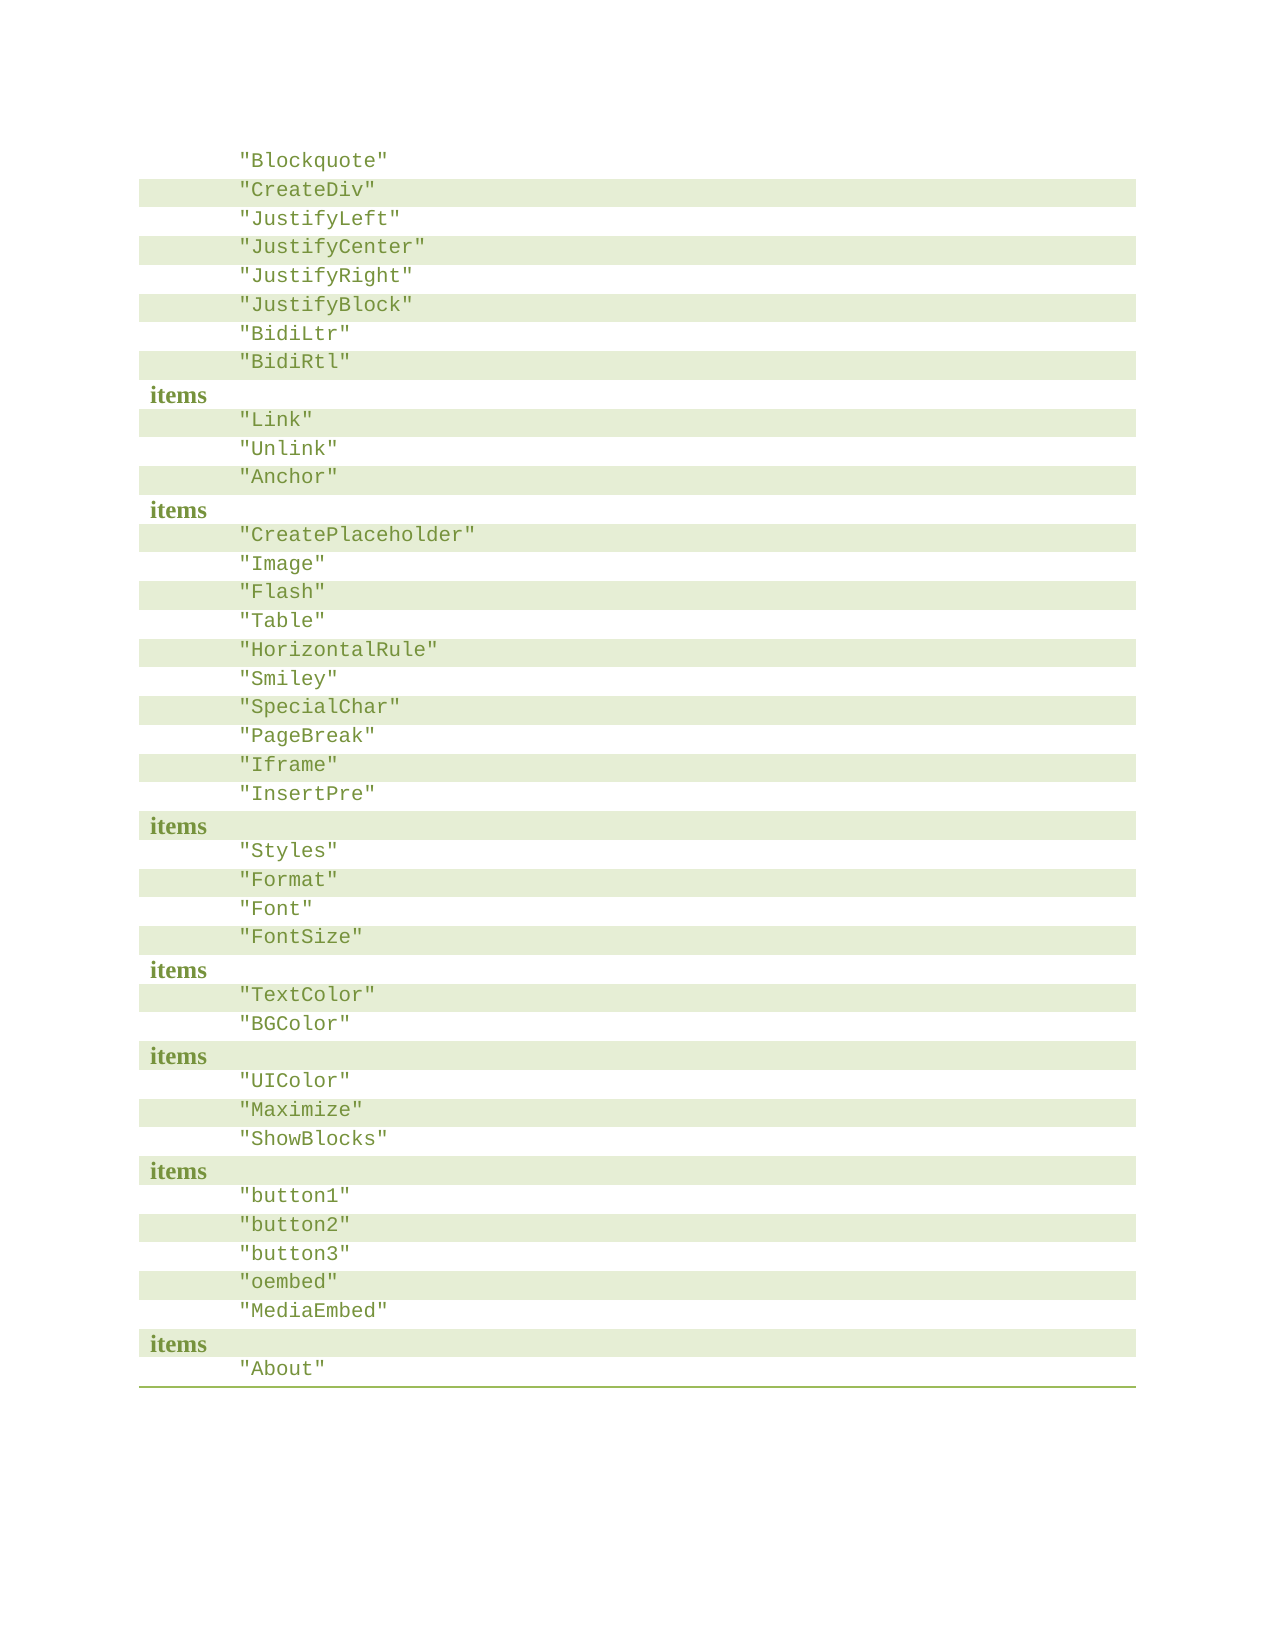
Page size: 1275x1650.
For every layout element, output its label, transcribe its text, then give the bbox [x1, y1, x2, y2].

table_cell [139, 754, 227, 782]
table_cell [139, 1070, 227, 1099]
table_cell "HorizontalRule" [227, 639, 1136, 667]
table_cell [139, 351, 227, 380]
table_cell [139, 581, 227, 610]
table_cell [139, 840, 227, 869]
table_cell "Maximize" [227, 1099, 1136, 1127]
table_cell "MediaEmbed" [227, 1300, 1136, 1329]
table_cell "UIColor" [227, 1070, 1136, 1099]
table_cell [139, 725, 227, 754]
table_cell "Iframe" [227, 754, 1136, 782]
table_cell items [139, 811, 227, 840]
table_cell [139, 984, 227, 1012]
table_cell [139, 783, 227, 811]
table_cell [139, 524, 227, 552]
table_cell [139, 639, 227, 667]
table_cell "Flash" [227, 581, 1136, 610]
table_cell [139, 208, 227, 236]
table_cell [139, 179, 227, 207]
table_cell [227, 955, 1136, 984]
table_cell "button2" [227, 1214, 1136, 1242]
table_cell [227, 380, 1136, 409]
table_cell "CreateDiv" [227, 179, 1136, 207]
table_cell [139, 294, 227, 322]
table_cell "Format" [227, 869, 1136, 897]
table_cell "JustifyRight" [227, 265, 1136, 294]
table_cell [139, 466, 227, 495]
table_cell items [139, 1329, 227, 1357]
table_cell [139, 438, 227, 466]
table_cell [139, 323, 227, 351]
table_cell items [139, 380, 227, 409]
table_cell [227, 1329, 1136, 1357]
table_cell [139, 1271, 227, 1300]
table_cell [139, 1128, 227, 1156]
table_cell [139, 265, 227, 294]
table_cell "PageBreak" [227, 725, 1136, 754]
table_cell "button3" [227, 1243, 1136, 1271]
table_cell [139, 409, 227, 437]
table_cell "Font" [227, 898, 1136, 926]
table_cell [139, 1099, 227, 1127]
table_cell "Blockquote" [227, 150, 1136, 179]
table_cell "Smiley" [227, 668, 1136, 696]
table_cell "FontSize" [227, 926, 1136, 955]
table_cell "InsertPre" [227, 783, 1136, 811]
table_cell [139, 236, 227, 265]
table_cell "BGColor" [227, 1013, 1136, 1041]
table_cell [139, 1358, 227, 1386]
table_cell "JustifyLeft" [227, 208, 1136, 236]
table_cell "SpecialChar" [227, 696, 1136, 725]
table_cell [139, 1243, 227, 1271]
table_cell [139, 150, 227, 179]
table_cell [227, 811, 1136, 840]
table_cell [139, 668, 227, 696]
table_cell "Styles" [227, 840, 1136, 869]
table_cell [139, 696, 227, 725]
table_cell "About" [227, 1358, 1136, 1386]
table_cell items [139, 1156, 227, 1185]
table_cell "BidiLtr" [227, 323, 1136, 351]
table_cell "Table" [227, 610, 1136, 639]
table_cell "ShowBlocks" [227, 1128, 1136, 1156]
table_cell [139, 869, 227, 897]
table_cell "BidiRtl" [227, 351, 1136, 380]
table_cell "Image" [227, 553, 1136, 581]
table_cell [139, 1214, 227, 1242]
table_cell [139, 610, 227, 639]
table_cell items [139, 495, 227, 524]
table_cell "Anchor" [227, 466, 1136, 495]
table_cell "button1" [227, 1185, 1136, 1214]
table_cell "JustifyCenter" [227, 236, 1136, 265]
table_cell items [139, 955, 227, 984]
table_cell items [139, 1041, 227, 1070]
table_cell [139, 1300, 227, 1329]
table_cell [227, 1041, 1136, 1070]
table_cell "CreatePlaceholder" [227, 524, 1136, 552]
table_cell [139, 1185, 227, 1214]
table_cell [227, 495, 1136, 524]
table_cell "Link" [227, 409, 1136, 437]
table_cell [139, 898, 227, 926]
table_cell "oembed" [227, 1271, 1136, 1300]
table_cell "Unlink" [227, 438, 1136, 466]
table_cell [139, 1013, 227, 1041]
table_cell "JustifyBlock" [227, 294, 1136, 322]
table_cell [139, 926, 227, 955]
table_cell "TextColor" [227, 984, 1136, 1012]
table_cell [227, 1156, 1136, 1185]
table_cell [139, 553, 227, 581]
